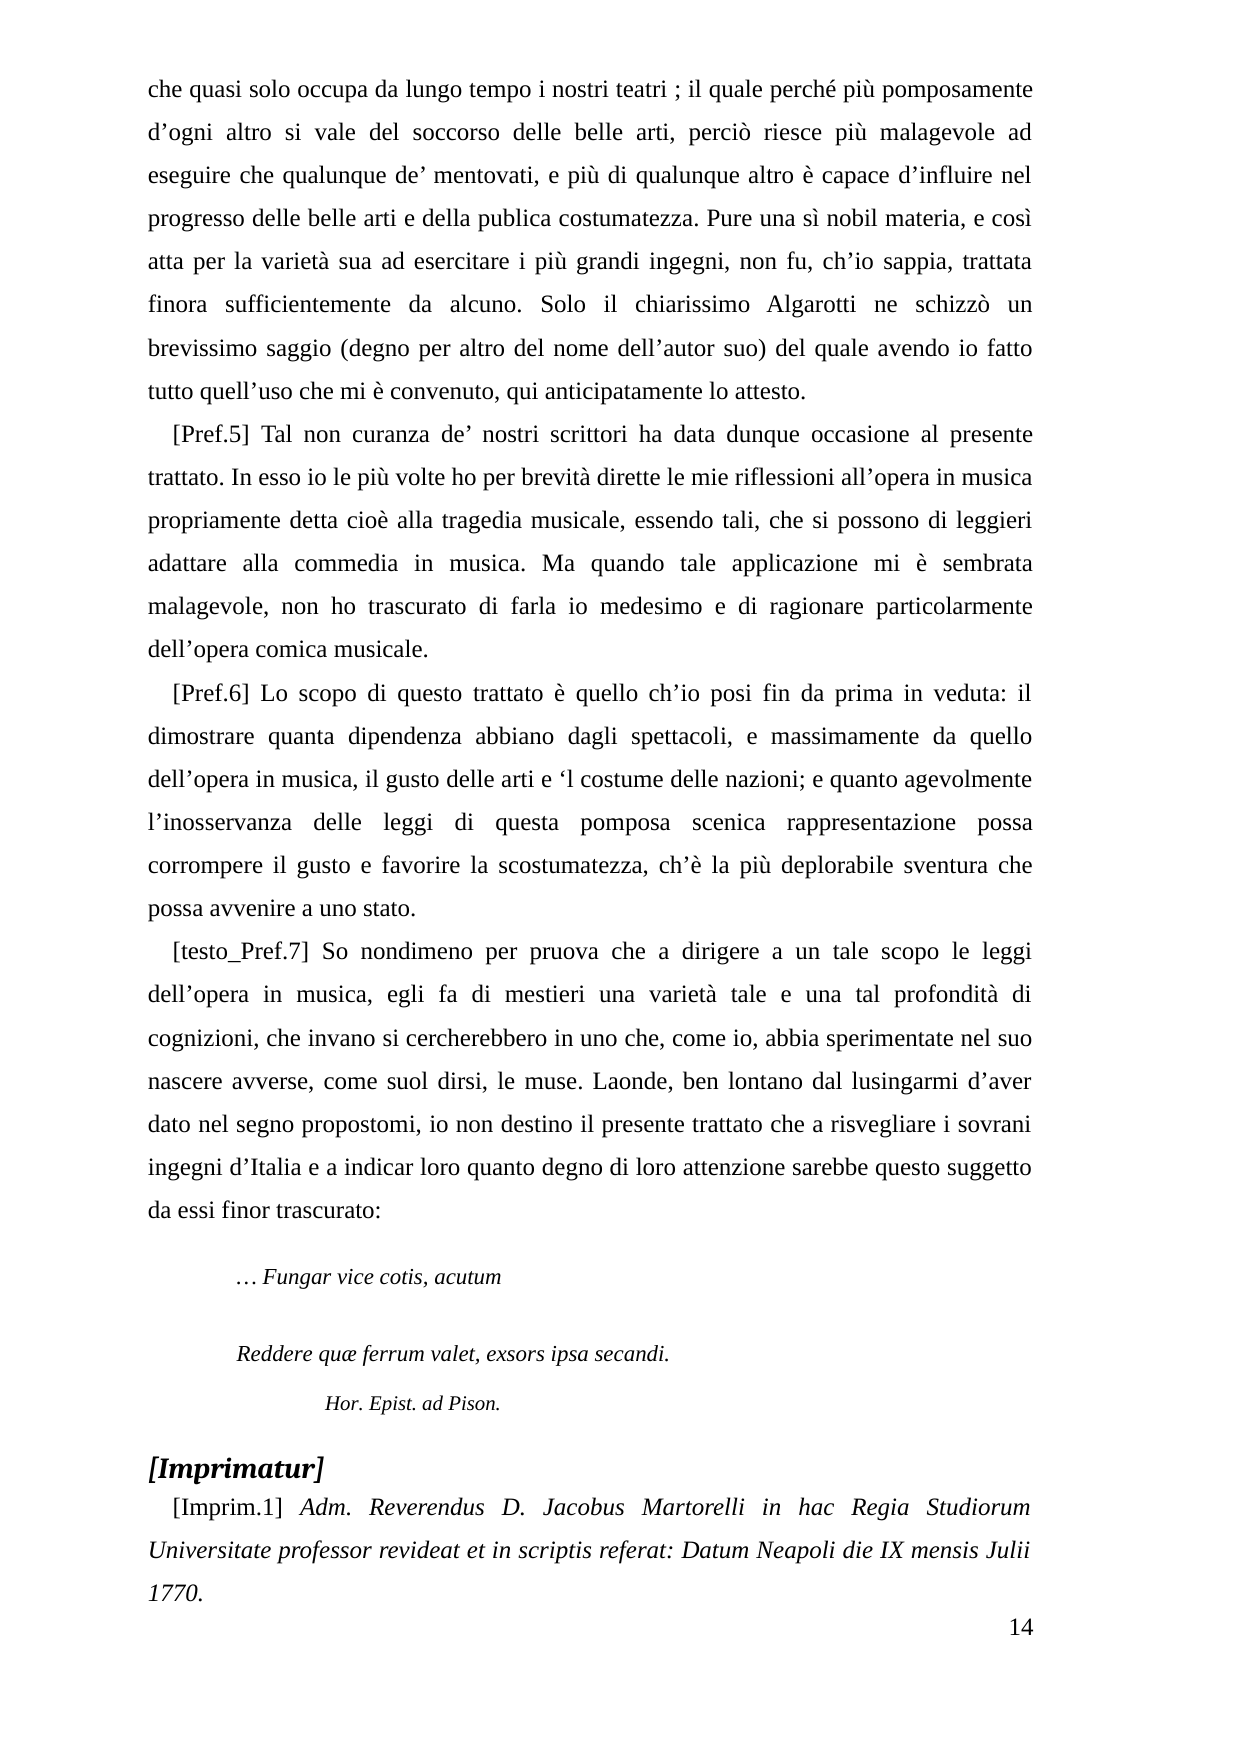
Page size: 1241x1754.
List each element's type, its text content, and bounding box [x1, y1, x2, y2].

text [Imprim.1] Adm. Reverendus D. Jacobus Martorelli in hac Regia Studiorum Universitate professor revideat et in scriptis referat: Datum Neapoli die IX mensis Julii 1770. [148, 1492, 1033, 1607]
text [Pref.5] Tal non curanza de’ nostri scrittori ha data dunque occasione al presente trattato. In esso io le più volte ho per brevità dirette le mie riflessioni all’opera in musica propriamente detta cioè alla tragedia musicale, essendo tali, che si possono di leggieri adattare alla commedia in musica. Ma quando tale applicazione mi è sembrata malagevole, non ho trascurato di farla io medesimo e di ragionare particolarmente dell’opera comica musicale. [148, 419, 1033, 663]
text Reddere quæ ferrum valet, exsors ipsa secandi. [236, 1339, 1033, 1366]
text [Pref.6] Lo scopo di questo trattato è quello ch’io posi fin da prima in veduta: il dimostrare quanta dipendenza abbiano dagli spettacoli, e massimamente da quello dell’opera in musica, il gusto delle arti e ‘l costume delle nazioni; e quanto agevolmente l’inosservanza delle leggi di questa pomposa scenica rappresentazione possa corrompere il gusto e favorire la scostumatezza, ch’è la più deplorabile sventura che possa avvenire a uno stato. [148, 678, 1033, 922]
text … Fungar vice cotis, acutum [236, 1263, 1033, 1289]
subtitle [Imprimatur] [148, 1452, 1033, 1485]
text Hor. Epist. ad Pison. [325, 1391, 1033, 1415]
text [testo_Pref.7] So nondimeno per pruova che a dirigere a un tale scopo le leggi dell’opera in musica, egli fa di mestieri una varietà tale e una tal profondità di cognizioni, che invano si cercherebbero in uno che, come io, abbia sperimentate nel suo nascere avverse, come suol dirsi, le muse. Laonde, ben lontano dal lusingarmi d’aver dato nel segno propostomi, io non destino il presente trattato che a risvegliare i sovrani ingegni d’Italia e a indicar loro quanto degno di loro attenzione sarebbe questo suggetto da essi finor trascurato: [148, 936, 1033, 1224]
text che quasi solo occupa da lungo tempo i nostri teatri ; il quale perché più pomposamente d’ogni altro si vale del soccorso delle belle arti, perciò riesce più malagevole ad eseguire che qualunque de’ mentovati, e più di qualunque altro è capace d’influire nel progresso delle belle arti e della publica costumatezza. Pure una sì nobil materia, e così atta per la varietà sua ad esercitare i più grandi ingegni, non fu, ch’io sappia, trattata finora sufficientemente da alcuno. Solo il chiarissimo Algarotti ne schizzò un brevissimo saggio (degno per altro del nome dell’autor suo) del quale avendo io fatto tutto quell’uso che mi è convenuto, qui anticipatamente lo attesto. [148, 74, 1033, 404]
